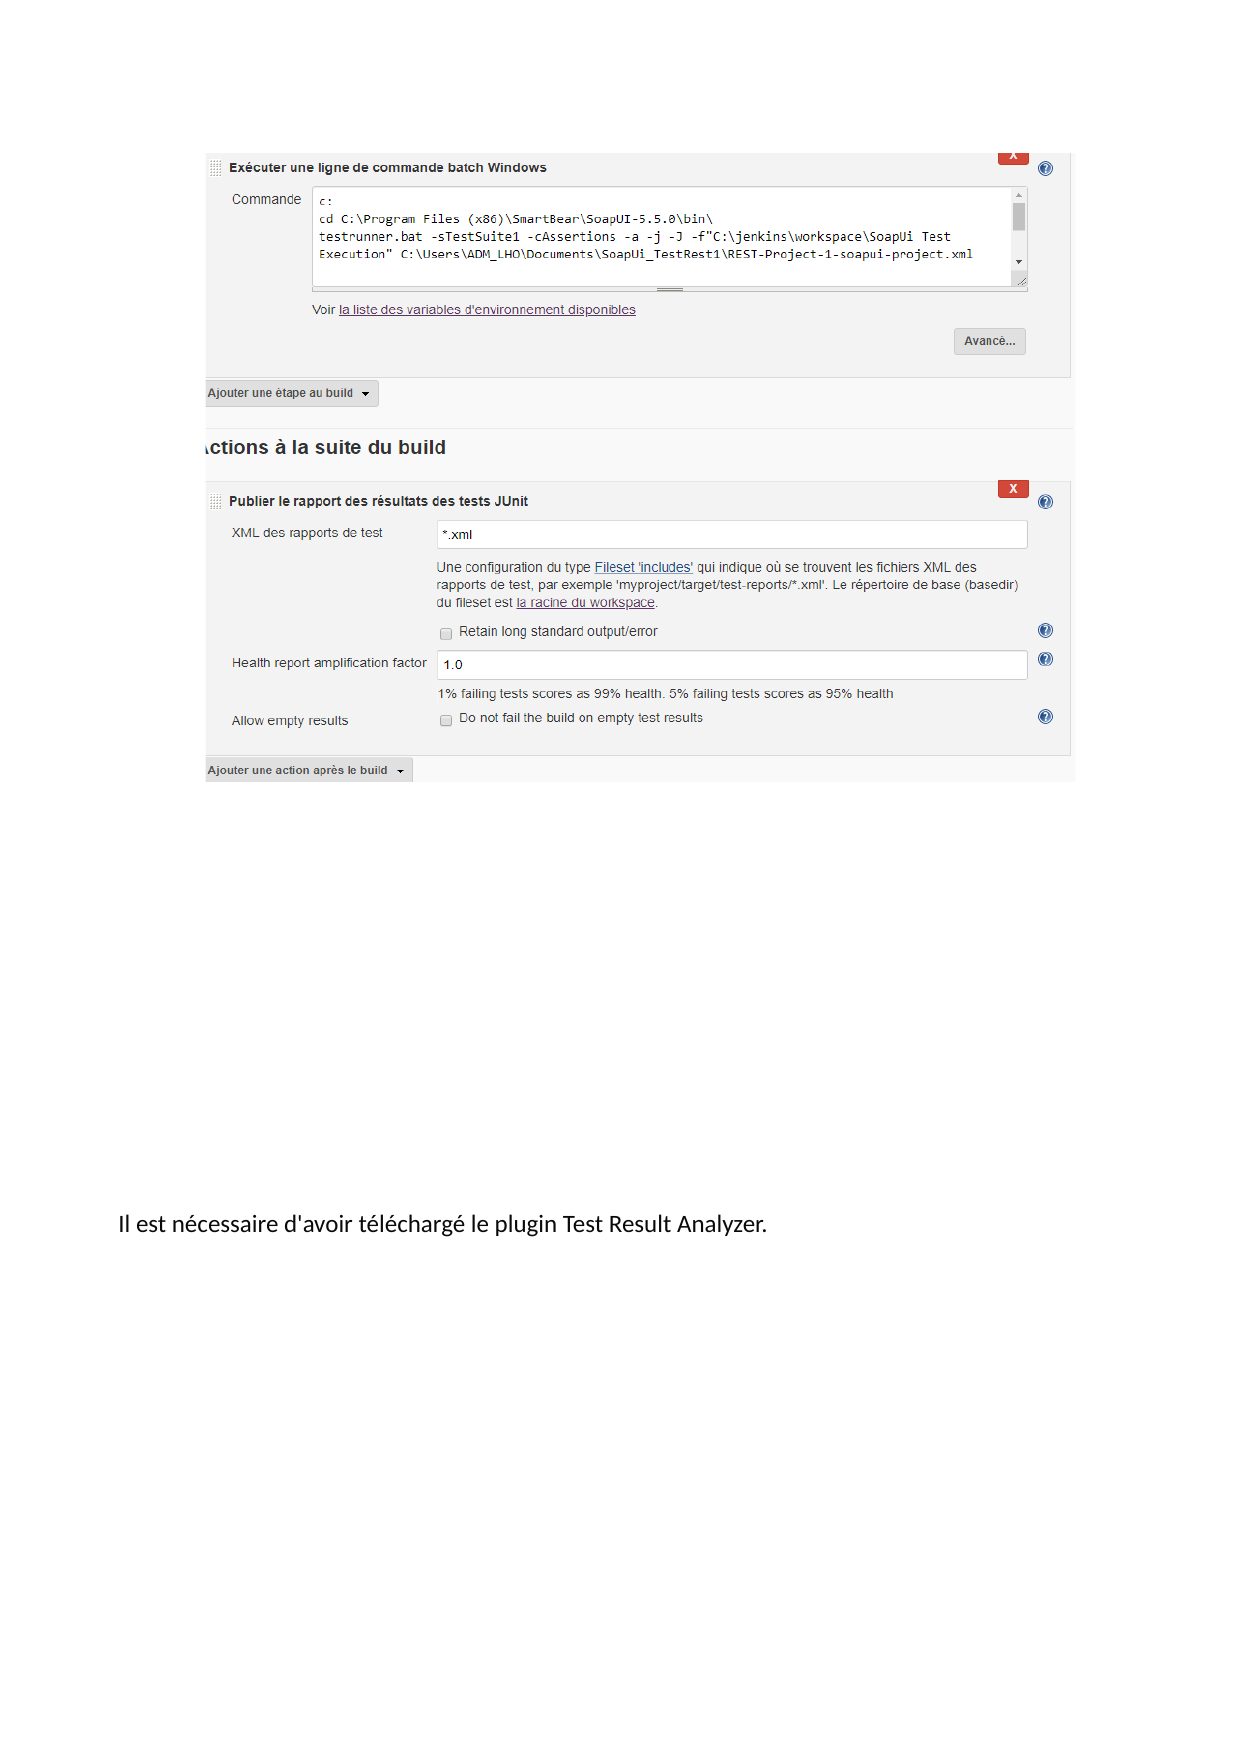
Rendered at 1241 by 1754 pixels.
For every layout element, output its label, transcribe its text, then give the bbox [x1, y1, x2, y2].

text Il est nécessaire d'avoir téléchargé le plugin Test Result Analyzer. [118, 1209, 1122, 1239]
